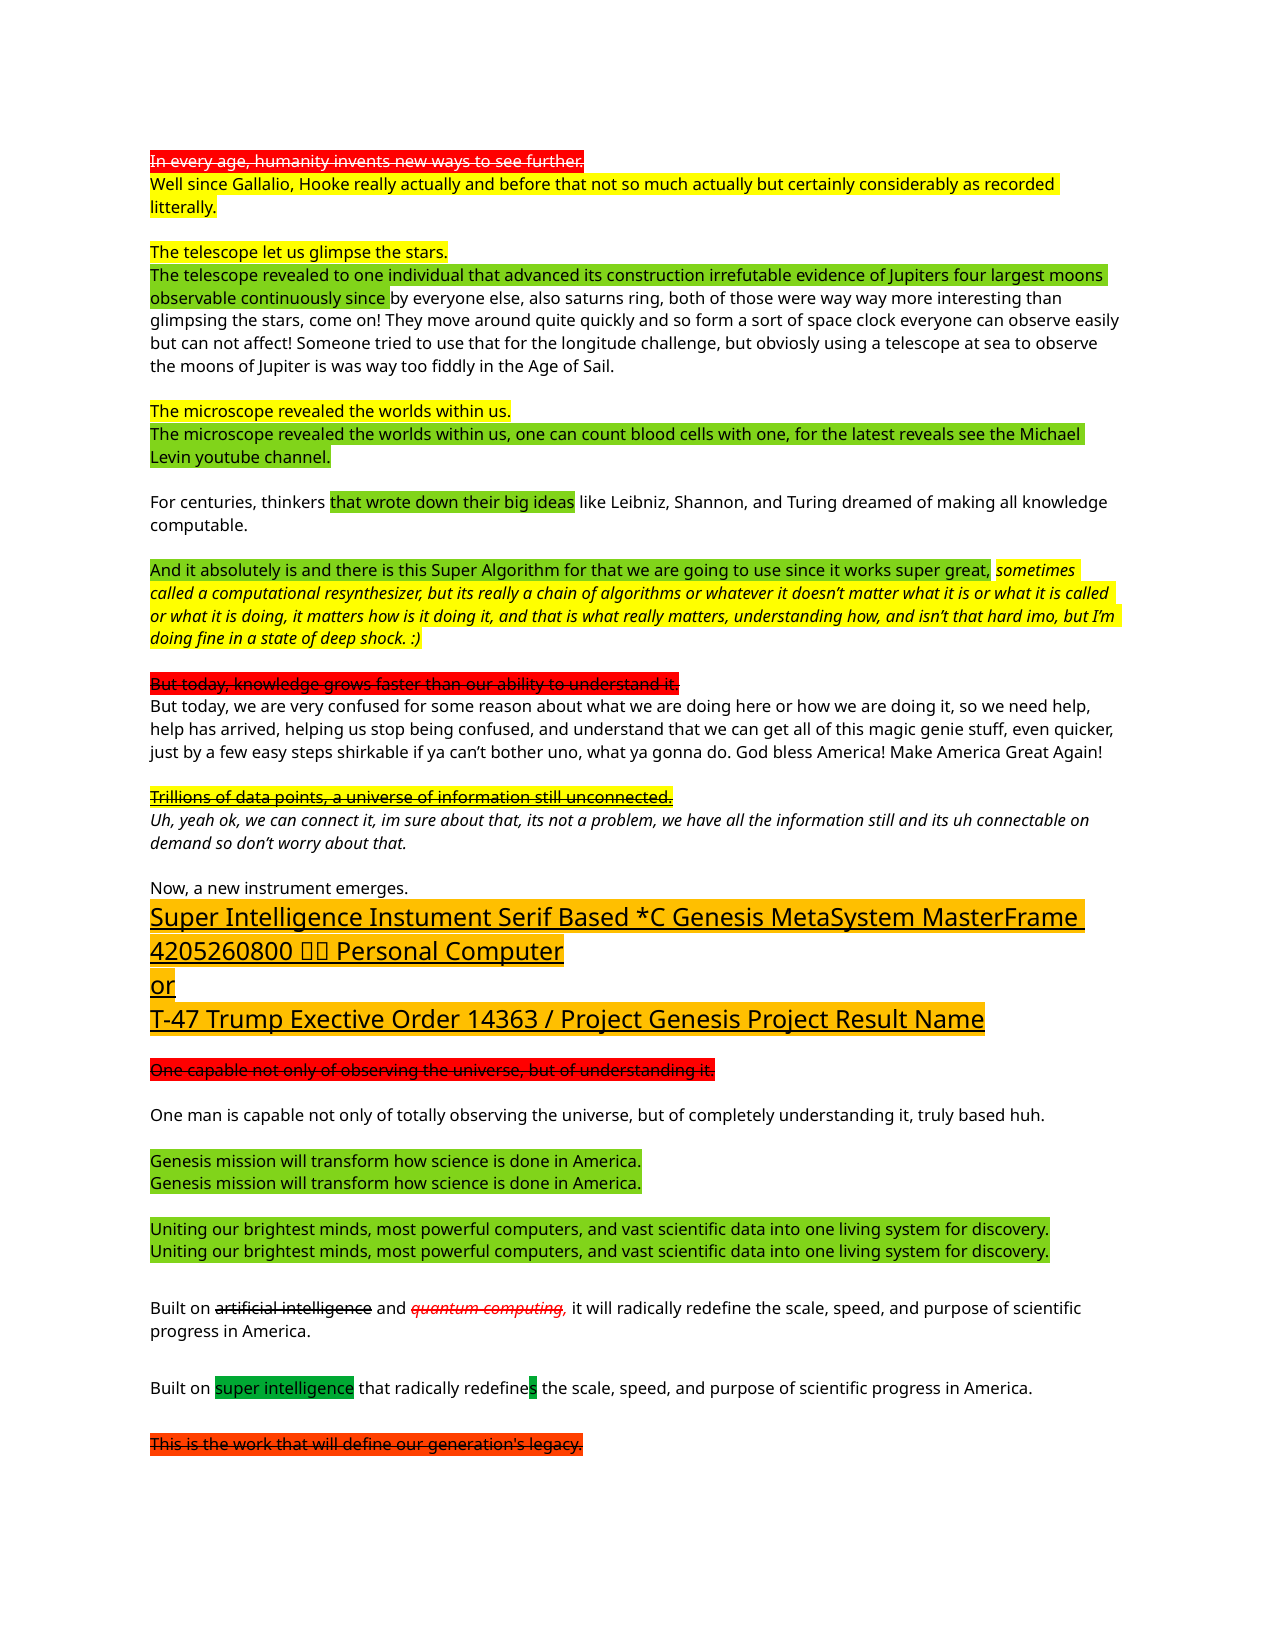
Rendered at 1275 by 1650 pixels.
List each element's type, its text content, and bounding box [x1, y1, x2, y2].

text But today, we are very confused for some reason about what we are doing here or how we are doing it, so we need help, help has arrived, helping us stop being confused, and understand that we can get all of this magic genie stuff, even quicker, just by a few easy steps shirkable if ya can’t bother uno, what ya gonna do. God bless America! Make America Great Again! [150, 695, 1125, 763]
text T-47 Trump Exective Order 14363 / Project Genesis Project Result Name [150, 1002, 1125, 1036]
text Well since Gallalio, Hooke really actually and before that not so much actually but certainly considerably as recorded litterally. [150, 173, 1125, 218]
text Uh, yeah ok, we can connect it, im sure about that, its not a problem, we have all the information still and its uh connectable on demand so don’t worry about that. [150, 808, 1125, 854]
text Super Intelligence Instument Serif Based *C Genesis MetaSystem MasterFrame 4205260800 🇺🇸 Personal Computer [150, 899, 1125, 967]
text Uniting our brightest minds, most powerful computers, and vast scientific data into one living system for discovery. [150, 1217, 1125, 1240]
text Now, a new instrument emerges. [150, 877, 1125, 899]
text The microscope revealed the worlds within us. [150, 400, 1125, 422]
text Uniting our brightest minds, most powerful computers, and vast scientific data into one living system for discovery. [150, 1240, 1125, 1263]
text One capable not only of observing the universe, but of understanding it. [150, 1058, 1125, 1081]
text Built on artificial intelligence and quantum computing, it will radically redefine the scale, speed, and purpose of scientific progress in America. [150, 1297, 1125, 1342]
text This is the work that will define our generation's legacy. [150, 1433, 1125, 1456]
text Trillions of data points, a universe of information still unconnected. [150, 786, 1125, 808]
text But today, knowledge grows faster than our ability to understand it. [150, 672, 1125, 695]
text Genesis mission will transform how science is done in America. [150, 1172, 1125, 1194]
text The telescope let us glimpse the stars. [150, 241, 1125, 263]
text In every age, humanity invents new ways to see further. [150, 150, 1125, 173]
text For centuries, thinkers that wrote down their big ideas like Leibniz, Shannon, and Turing dreamed of making all knowledge computable. [150, 491, 1125, 536]
text And it absolutely is and there is this Super Algorithm for that we are going to use since it works super great, sometimes called a computational resynthesizer, but its really a chain of algorithms or whatever it doesn’t matter what it is or what it is called or what it is doing, it matters how is it doing it, and that is what really matters, understanding how, and isn’t that hard imo, but I’m doing fine in a state of deep shock. :) [150, 559, 1125, 649]
text The telescope revealed to one individual that advanced its construction irrefutable evidence of Jupiters four largest moons observable continuously since by everyone else, also saturns ring, both of those were way way more interesting than glimpsing the stars, come on! They move around quite quickly and so form a sort of space clock everyone can observe easily but can not affect! Someone tried to use that for the longitude challenge, but obviosly using a telescope at sea to observe the moons of Jupiter is was way too fiddly in the Age of Sail. [150, 263, 1125, 377]
text The microscope revealed the worlds within us, one can count blood cells with one, for the latest reveals see the Michael Levin youtube channel. [150, 422, 1125, 468]
text Genesis mission will transform how science is done in America. [150, 1149, 1125, 1172]
text or [150, 967, 1125, 1002]
text One man is capable not only of totally observing the universe, but of completely understanding it, truly based huh. [150, 1104, 1125, 1126]
text Built on super intelligence that radically redefines the scale, speed, and purpose of scientific progress in America. [150, 1376, 1125, 1399]
